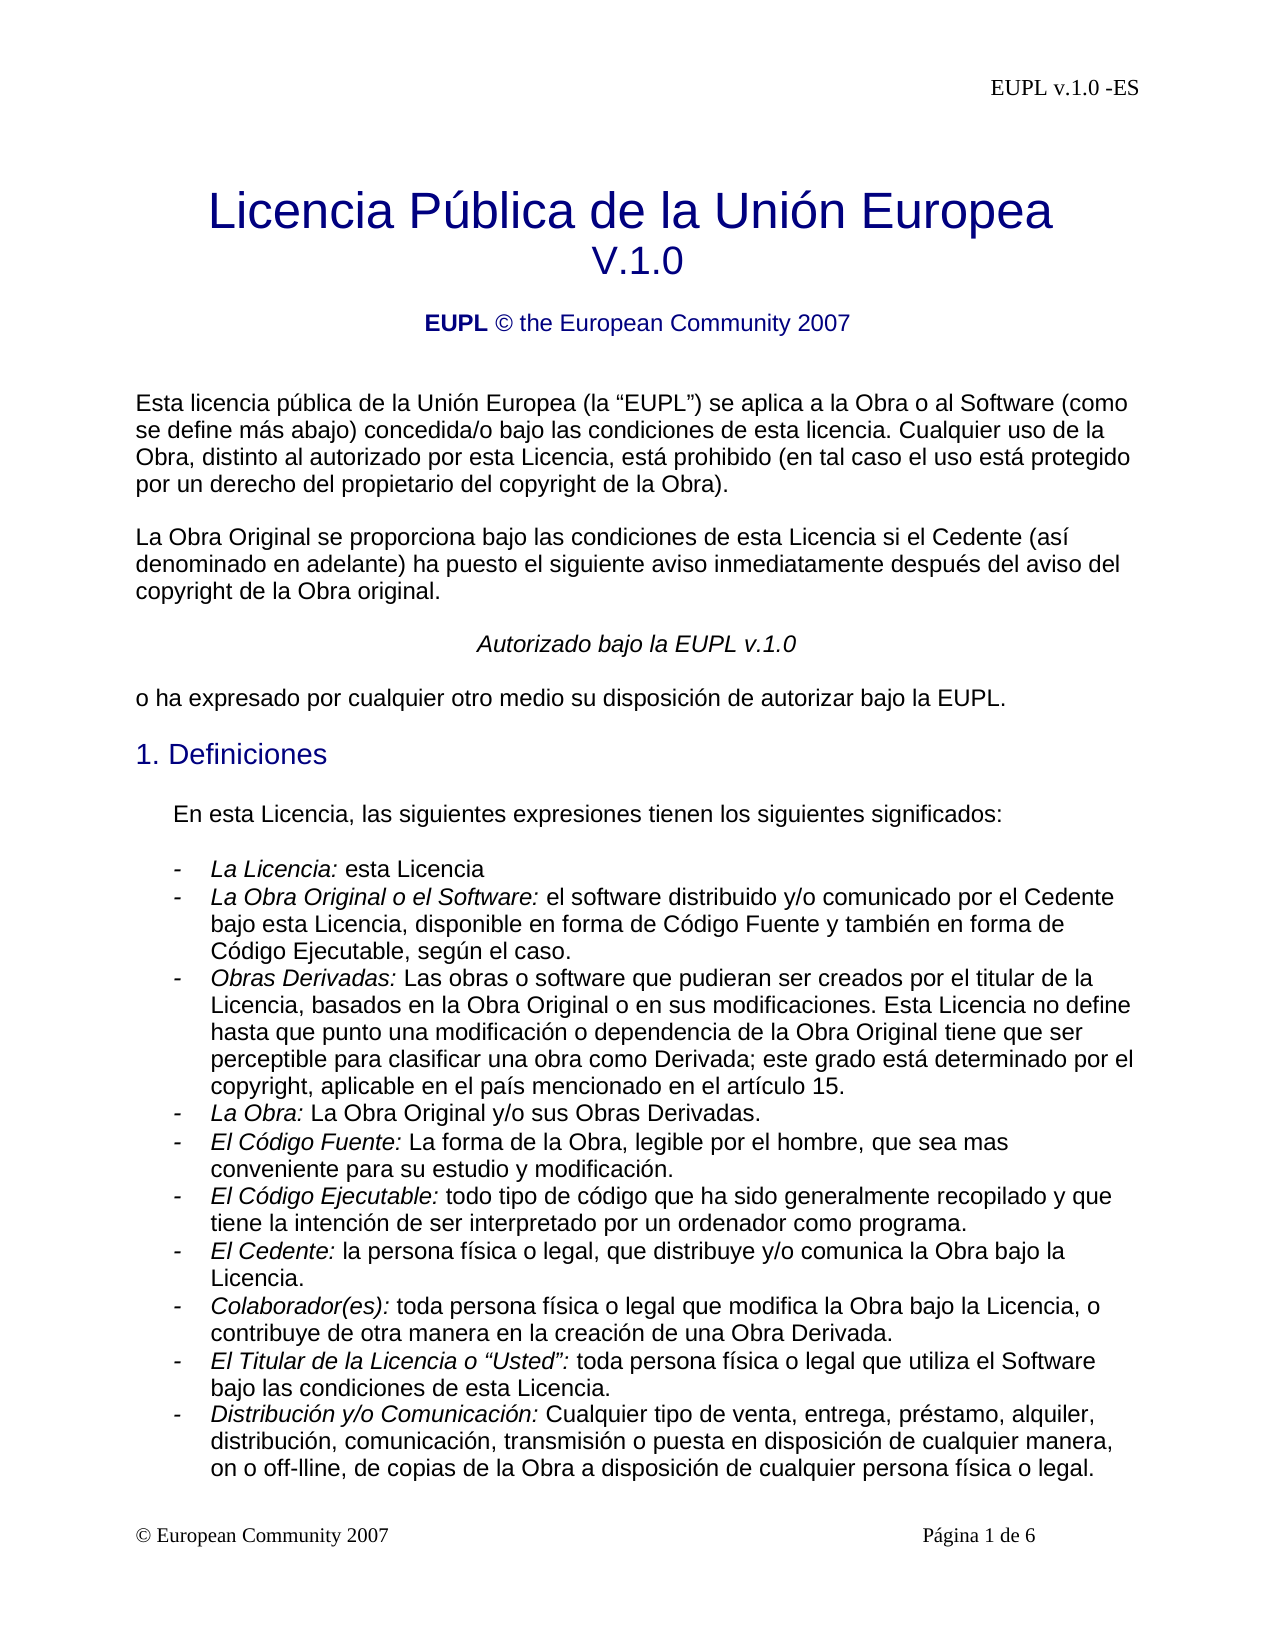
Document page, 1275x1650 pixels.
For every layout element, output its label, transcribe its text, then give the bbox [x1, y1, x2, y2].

text Autorizado bajo la EUPL v.1.0 [135, 631, 1139, 658]
text o ha expresado por cualquier otro medio su disposición de autorizar bajo la EUPL. [135, 684, 1139, 711]
text En esta Licencia, las siguientes expresiones tienen los siguientes significados: [135, 801, 1139, 828]
list Colaborador(es): toda persona física o legal que modifica la Obra bajo la Licencia, o contribuye de otra manera en la creación de una Obra Derivada. [173, 1292, 1139, 1346]
list La Licencia: esta Licencia [173, 854, 1139, 882]
text V.1.0 [135, 239, 1139, 283]
text 1. Definiciones [135, 738, 1139, 771]
list El Código Ejecutable: todo tipo de código que ha sido generalmente recopilado y que tiene la intención de ser interpretado por un ordenador como programa. [173, 1182, 1139, 1237]
text Esta licencia pública de la Unión Europea (la “EUPL”) se aplica a la Obra o al Software (como se define más abajo) concedida/o bajo las condiciones de esta licencia. Cualquier uso de la Obra, distinto al autorizado por esta Licencia, está prohibido (en tal caso el uso está protegido por un derecho del propietario del copyright de la Obra). [135, 390, 1139, 497]
text Licencia Pública de la Unión Europea [135, 182, 1139, 239]
list La Obra Original o el Software: el software distribuido y/o comunicado por el Cedente bajo esta Licencia, disponible en forma de Código Fuente y también en forma de Código Ejecutable, según el caso. [173, 882, 1139, 964]
list El Código Fuente: La forma de la Obra, legible por el hombre, que sea mas conveniente para su estudio y modificación. [173, 1127, 1139, 1182]
text EUPL © the European Community 2007 [135, 310, 1139, 336]
list Obras Derivadas: Las obras o software que pudieran ser creados por el titular de la Licencia, basados en la Obra Original o en sus modificaciones. Esta Licencia no define hasta que punto una modificación o dependencia de la Obra Original tiene que ser perceptible para clasificar una obra como Derivada; este grado está determinado por el copyright, aplicable en el país mencionado en el artículo 15. [173, 964, 1139, 1099]
list La Obra: La Obra Original y/o sus Obras Derivadas. [173, 1099, 1139, 1127]
list Distribución y/o Comunicación: Cualquier tipo de venta, entrega, préstamo, alquiler, distribución, comunicación, transmisión o puesta en disposición de cualquier manera, on o off-lline, de copias de la Obra a disposición de cualquier persona física o legal. [173, 1401, 1139, 1481]
list El Cedente: la persona física o legal, que distribuye y/o comunica la Obra bajo la Licencia. [173, 1237, 1139, 1292]
list El Titular de la Licencia o “Usted”: toda persona física o legal que utiliza el Software bajo las condiciones de esta Licencia. [173, 1346, 1139, 1401]
text La Obra Original se proporciona bajo las condiciones de esta Licencia si el Cedente (así denominado en adelante) ha puesto el siguiente aviso inmediatamente después del aviso del copyright de la Obra original. [135, 524, 1139, 604]
